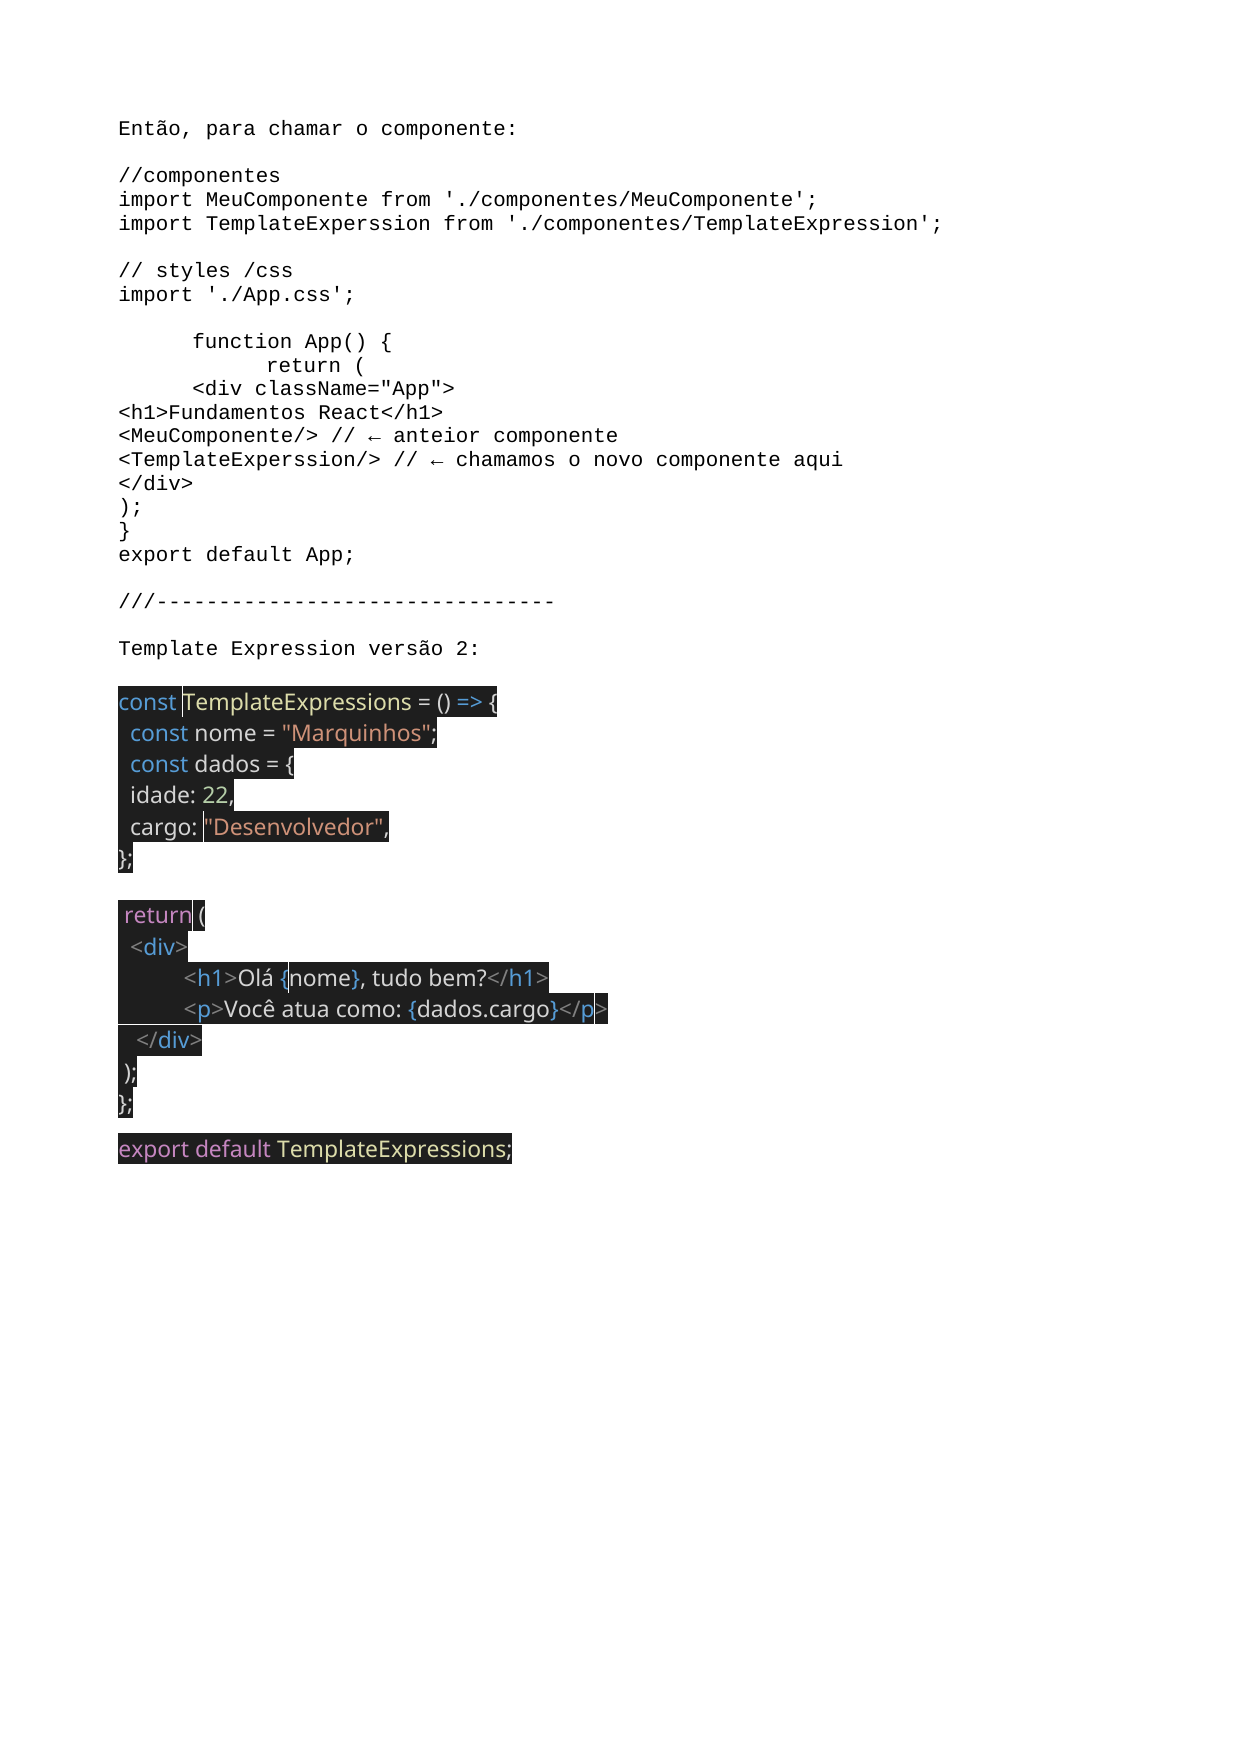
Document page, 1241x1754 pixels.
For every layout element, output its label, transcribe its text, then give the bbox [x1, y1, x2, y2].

text }; [118, 842, 1122, 873]
text import TemplateExperssion from './componentes/TemplateExpression'; [118, 213, 1122, 236]
text Template Expression versão 2: [118, 638, 1122, 662]
text return ( [118, 354, 1122, 378]
text //componentes [118, 165, 1122, 189]
text </div> [118, 473, 1122, 496]
text import MeuComponente from './componentes/MeuComponente'; [118, 189, 1122, 213]
text ///-------------------------------- [118, 591, 1122, 615]
text function App() { [118, 331, 1122, 354]
text <h1>Fundamentos React</h1> [118, 402, 1122, 426]
text const nome = "Marquinhos"; [118, 717, 1122, 748]
text idade: 22, [118, 779, 1122, 811]
text return ( [118, 899, 1122, 931]
text // styles /css [118, 260, 1122, 284]
text <h1>Olá {nome}, tudo bem?</h1> [118, 962, 1122, 993]
text ); [118, 1056, 1122, 1087]
text <div className="App"> [118, 378, 1122, 402]
text </div> [118, 1024, 1122, 1056]
text } [118, 520, 1122, 544]
text <div> [118, 931, 1122, 962]
text }; [118, 1087, 1122, 1118]
text <TemplateExperssion/> // ← chamamos o novo componente aqui [118, 449, 1122, 473]
text const dados = { [118, 748, 1122, 779]
text <p>Você atua como: {dados.cargo}</p> [118, 993, 1122, 1024]
text <MeuComponente/> // ← anteior componente [118, 426, 1122, 449]
text ); [118, 496, 1122, 520]
text const TemplateExpressions = () => { [118, 686, 1122, 717]
text export default App; [118, 544, 1122, 567]
text import './App.css'; [118, 284, 1122, 307]
text Então, para chamar o componente: [118, 118, 1122, 142]
text export default TemplateExpressions; [118, 1133, 1122, 1164]
text cargo: "Desenvolvedor", [118, 811, 1122, 842]
